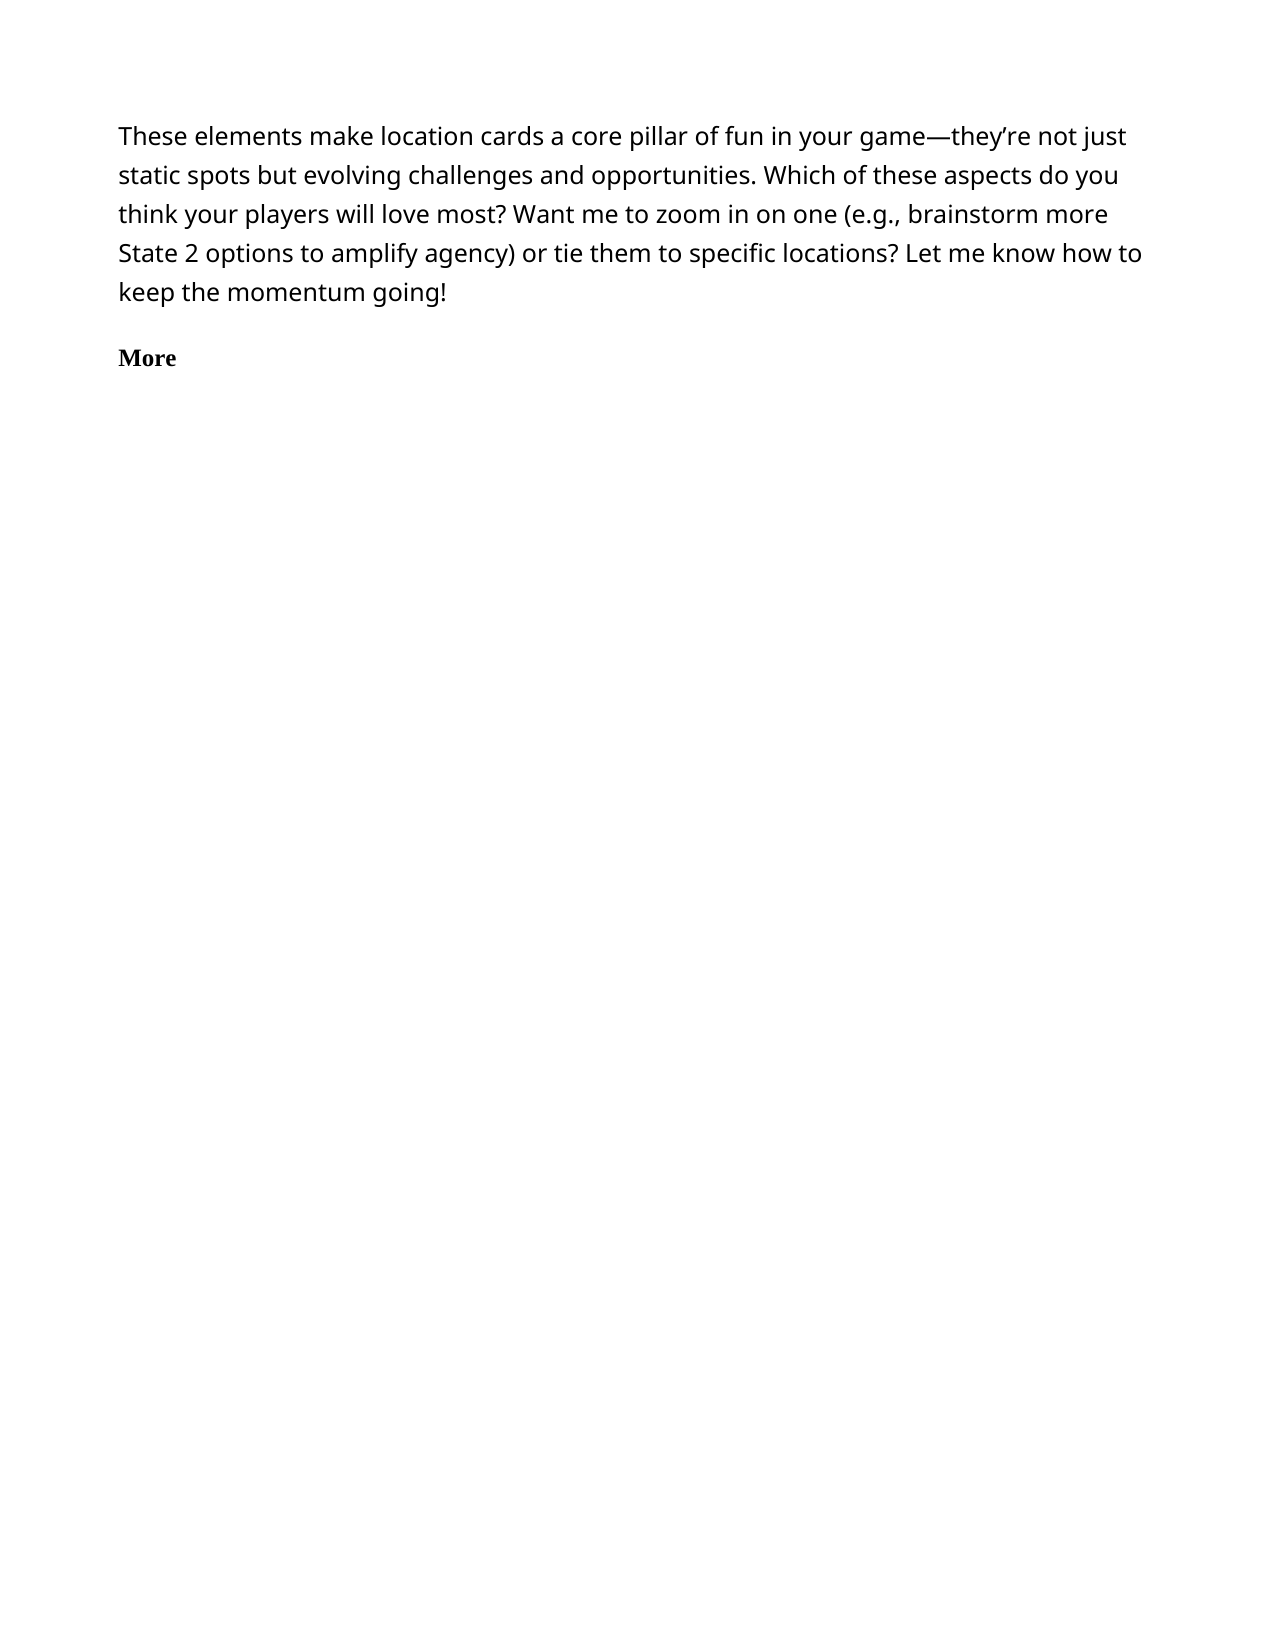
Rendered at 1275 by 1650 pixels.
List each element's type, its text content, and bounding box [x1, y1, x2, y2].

text More [118, 314, 1157, 429]
text These elements make location cards a core pillar of fun in your game—they’re not just static spots but evolving challenges and opportunities. Which of these aspects do you think your players will love most? Want me to zoom in on one (e.g., brainstorm more State 2 options to amplify agency) or tie them to specific locations? Let me know how to keep the momentum going! [118, 118, 1157, 309]
